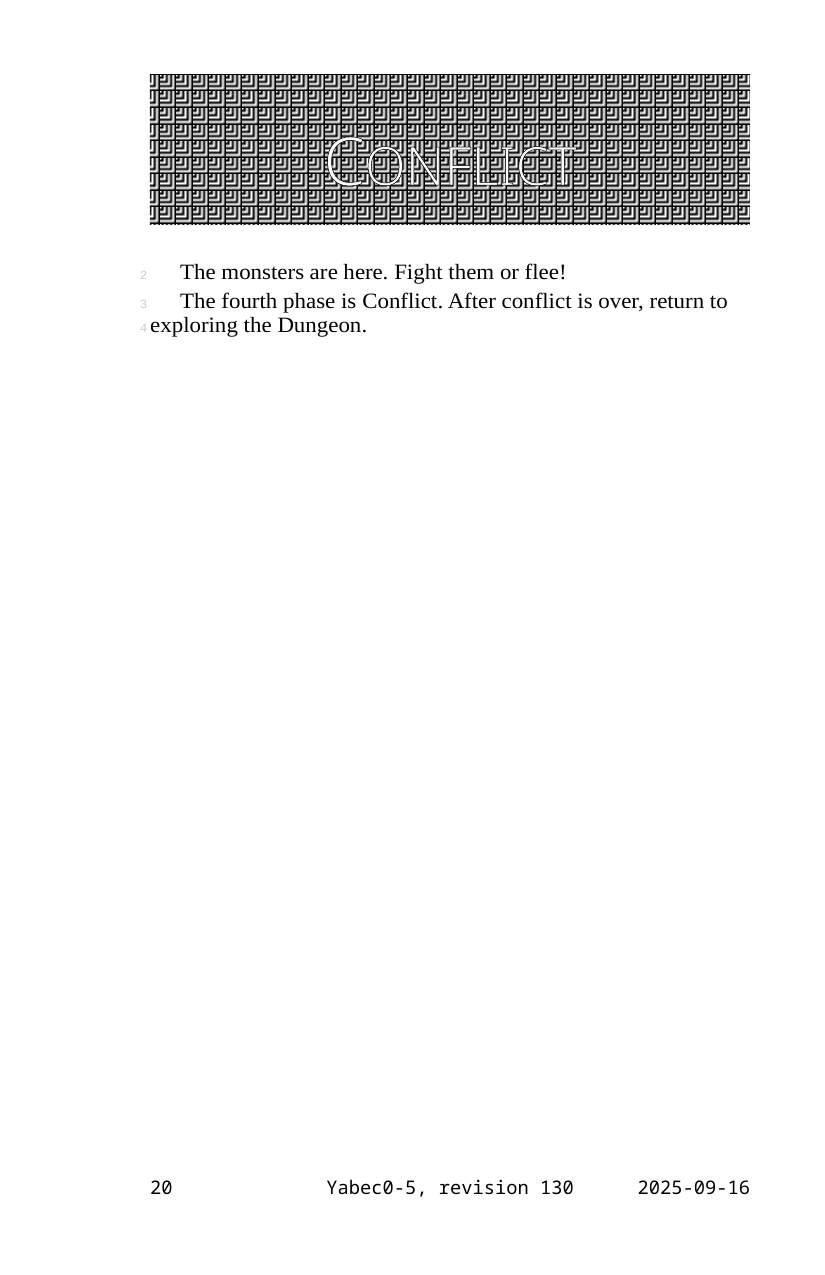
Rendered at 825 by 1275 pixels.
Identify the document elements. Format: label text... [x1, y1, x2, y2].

text The monsters are here. Fight them or flee! [150, 260, 750, 284]
picture [149, 74, 750, 225]
text The fourth phase is Conflict. After conflict is over, return to exploring the Dungeon. [150, 290, 750, 337]
